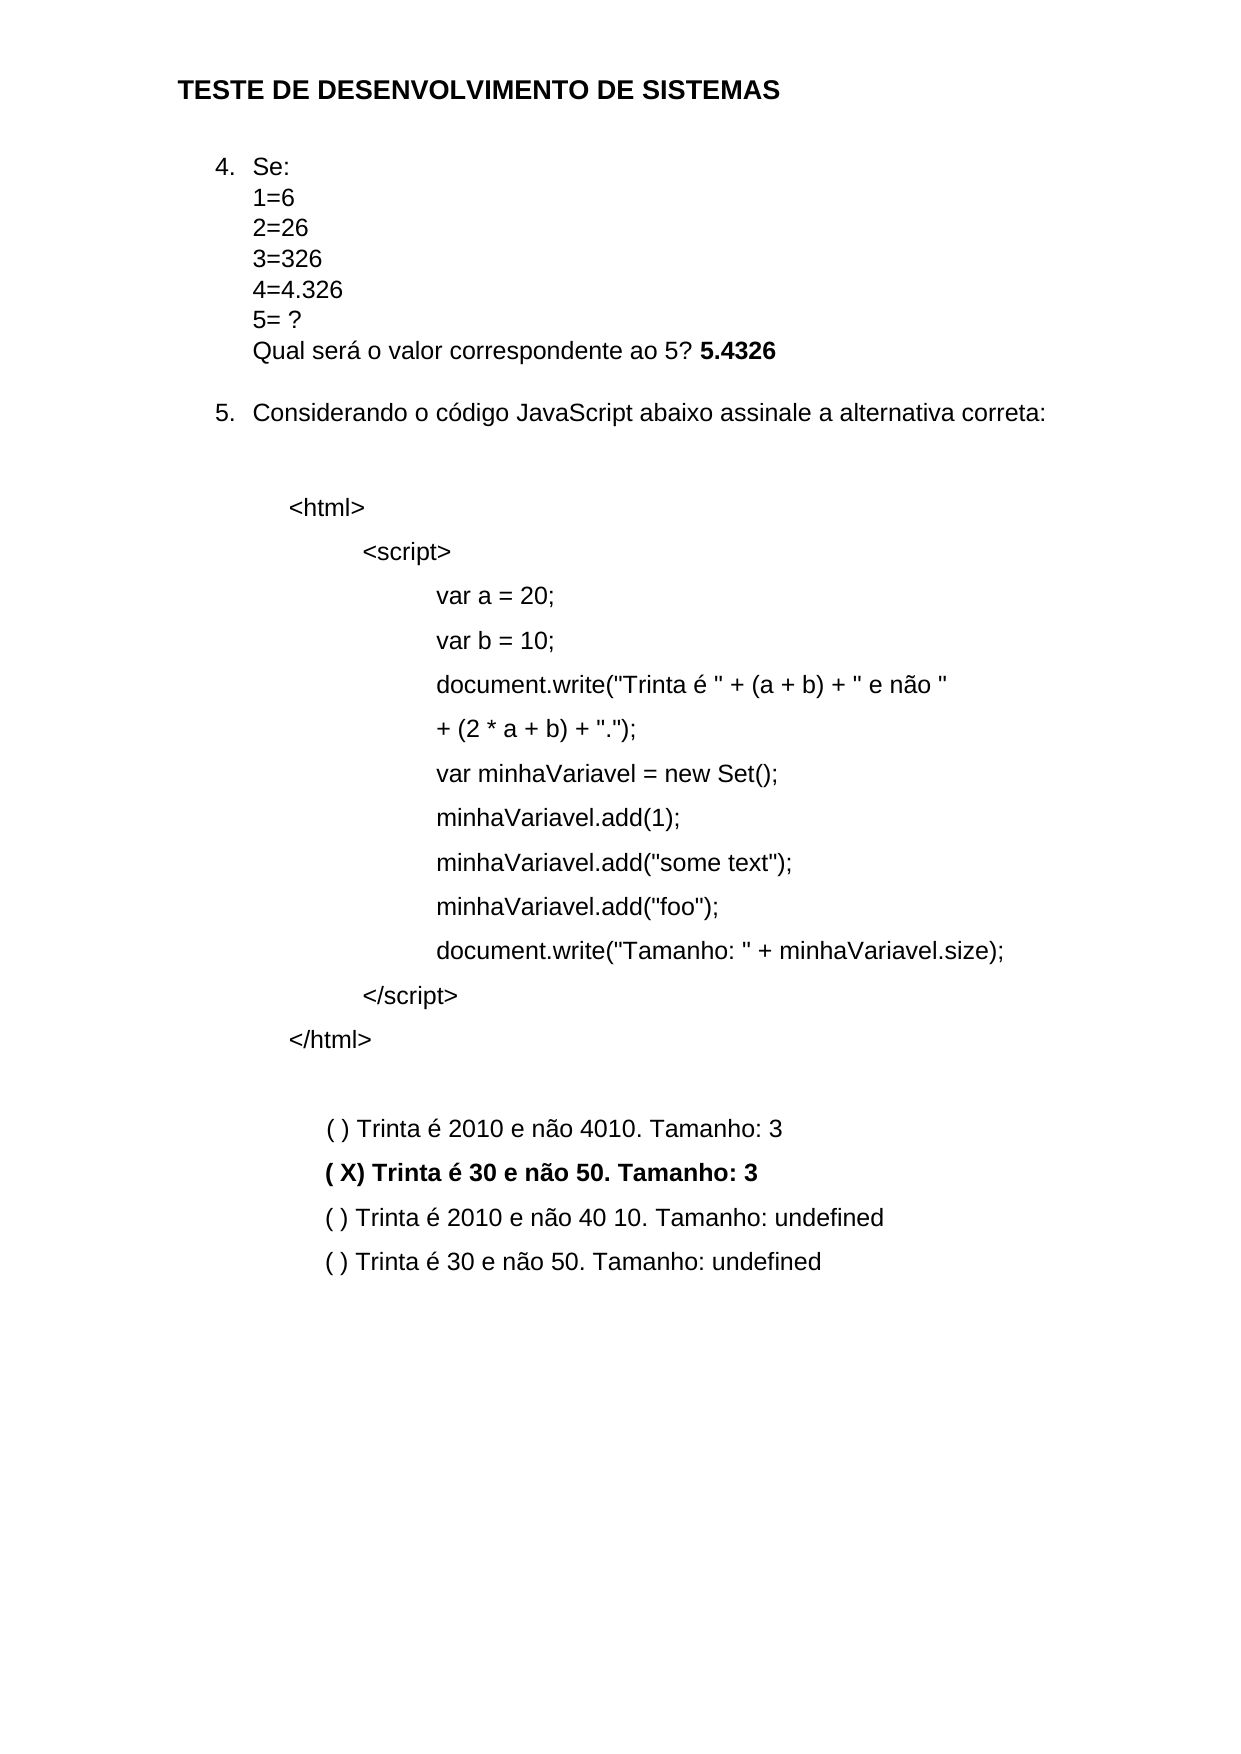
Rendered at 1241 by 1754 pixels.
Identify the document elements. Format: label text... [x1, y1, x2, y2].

list Se: [215, 152, 1093, 181]
text document.write("Trinta é " + (a + b) + " e não " [436, 670, 1063, 699]
text var minhaVariavel = new Set(); [436, 759, 1063, 787]
text var a = 20; [436, 581, 1063, 610]
list 1=6 2=26 3=326 4=4.326 [252, 183, 1093, 303]
text minhaVariavel.add("some text"); [436, 847, 1063, 876]
text minhaVariavel.add(1); [436, 803, 1063, 832]
text </script> [362, 981, 1063, 1009]
text ( X) Trinta é 30 e não 50. Tamanho: 3 [251, 1158, 1063, 1187]
text <html> [288, 492, 1063, 521]
text <script> [362, 537, 1063, 566]
text + (2 * a + b) + "."); [436, 714, 1063, 743]
text ( ) Trinta é 30 e não 50. Tamanho: undefined [251, 1247, 1063, 1304]
text minhaVariavel.add("foo"); [436, 892, 1063, 921]
text ( ) Trinta é 2010 e não 4010. Tamanho: 3 [326, 1114, 1063, 1142]
text </html> [288, 1025, 1063, 1054]
text document.write("Tamanho: " + minhaVariavel.size); [436, 936, 1063, 965]
text ( ) Trinta é 2010 e não 40 10. Tamanho: undefined [251, 1202, 1063, 1231]
list 5= ? Qual será o valor correspondente ao 5? 5.4326 [252, 306, 1093, 365]
list Considerando o código JavaScript abaixo assinale a alternativa correta: [215, 398, 1093, 426]
text var b = 10; [436, 626, 1063, 654]
